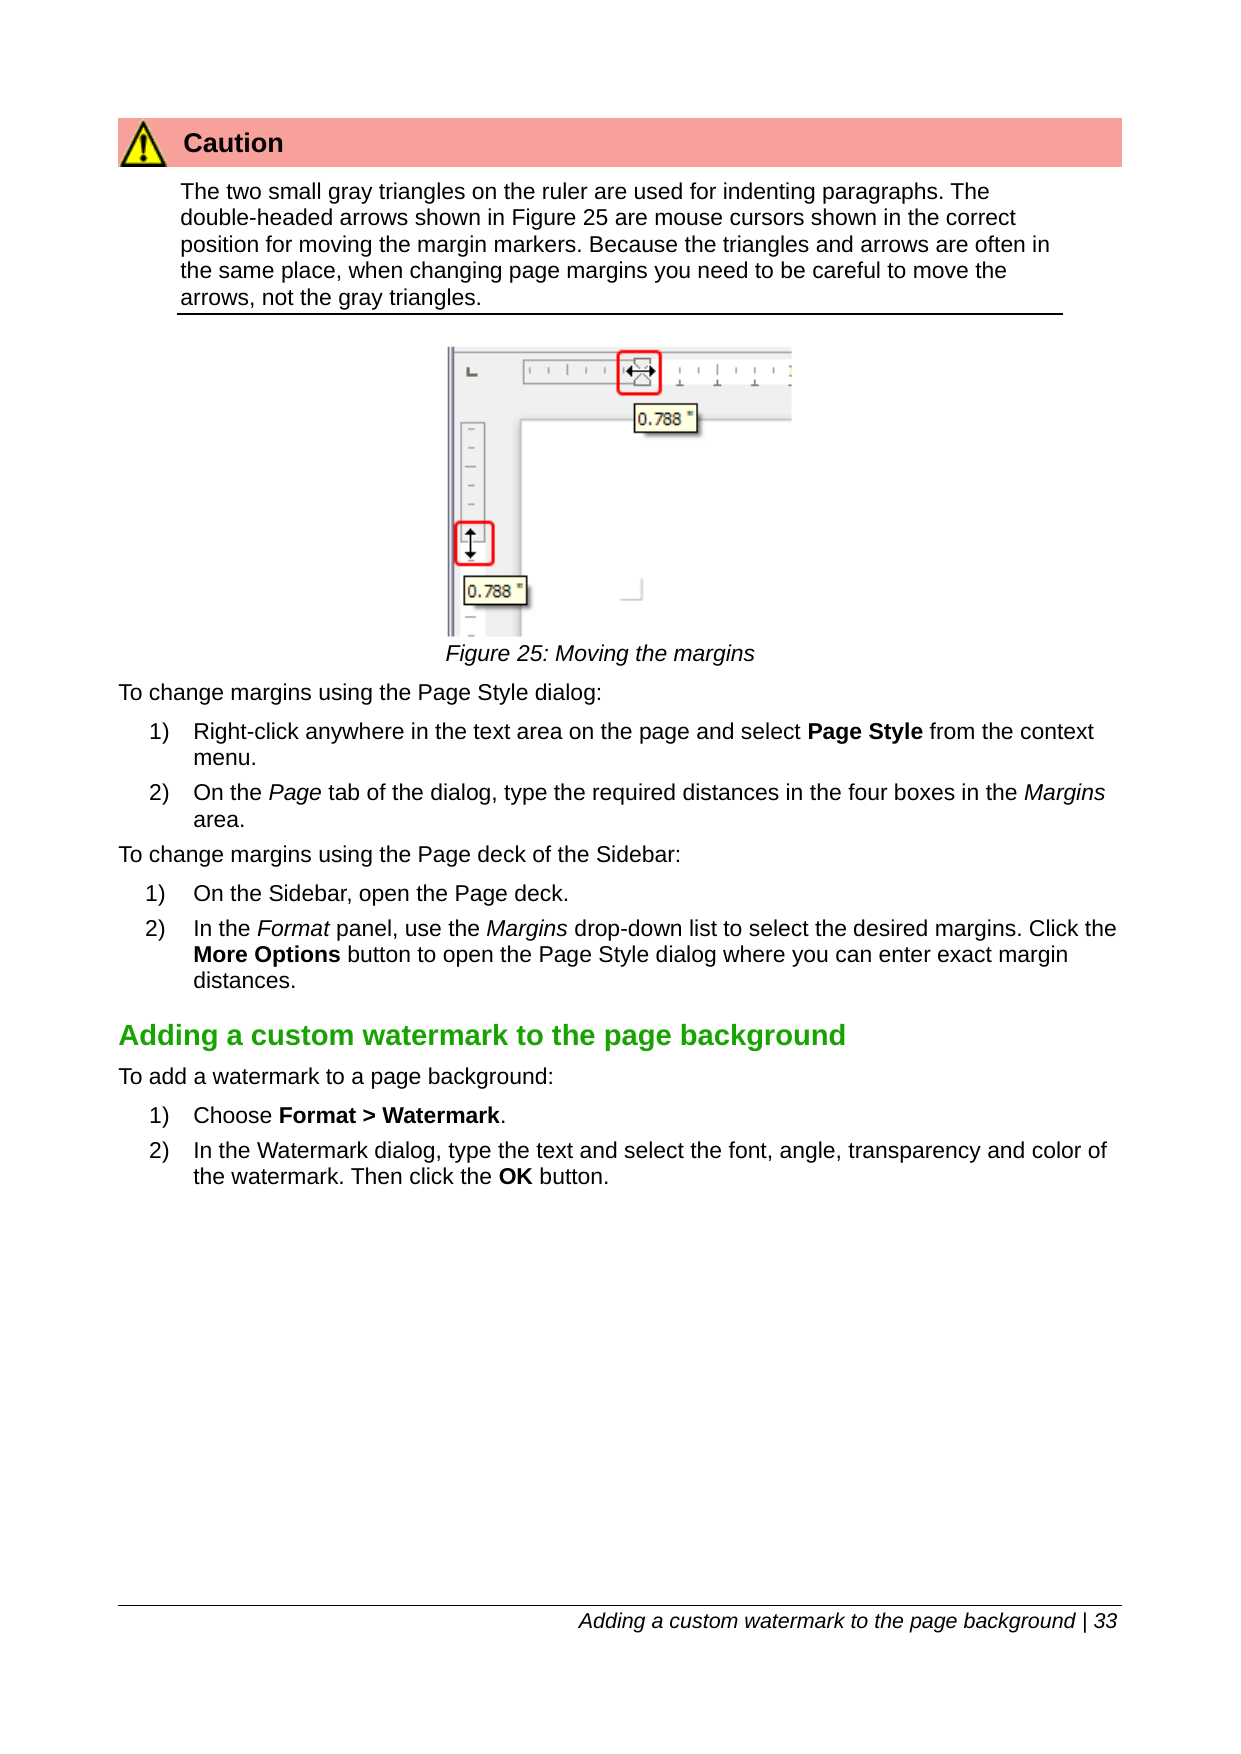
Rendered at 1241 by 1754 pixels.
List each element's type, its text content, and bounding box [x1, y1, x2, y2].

subtitle Adding a custom watermark to the page background [118, 1017, 1122, 1051]
picture [445, 344, 795, 640]
text Figure 25: Moving the margins [445, 640, 795, 666]
text The two small gray triangles on the ruler are used for indenting paragraphs. The double-headed arrows shown in Figure 25 are mouse cursors shown in the correct position for moving the margin markers. Because the triangles and arrows are often in the same place, when changing page margins you need to be careful to move the arrows, not the gray triangles. [177, 175, 1063, 313]
list On the Sidebar, open the Page deck. [165, 879, 1122, 906]
text To change margins using the Page Style dialog: [118, 679, 1122, 705]
list In the Format panel, use the Margins drop-down list to select the desired margins. Click the More Options button to open the Page Style dialog where you can enter exact margin distances. [165, 915, 1122, 994]
text To change margins using the Page deck of the Sidebar: [118, 841, 1122, 867]
list Choose Format > Watermark. [169, 1102, 1122, 1128]
list Right-click anywhere in the text area on the page and select Page Style from the context menu. [169, 718, 1122, 770]
picture [119, 119, 167, 167]
list On the Page tab of the dialog, type the required distances in the four boxes in the Margins area. [169, 779, 1122, 832]
list In the Watermark dialog, type the text and select the font, angle, transparency and color of the watermark. Then click the OK button. [169, 1137, 1122, 1189]
subtitle Caution [118, 118, 1122, 167]
text To add a watermark to a page background: [118, 1063, 1122, 1089]
